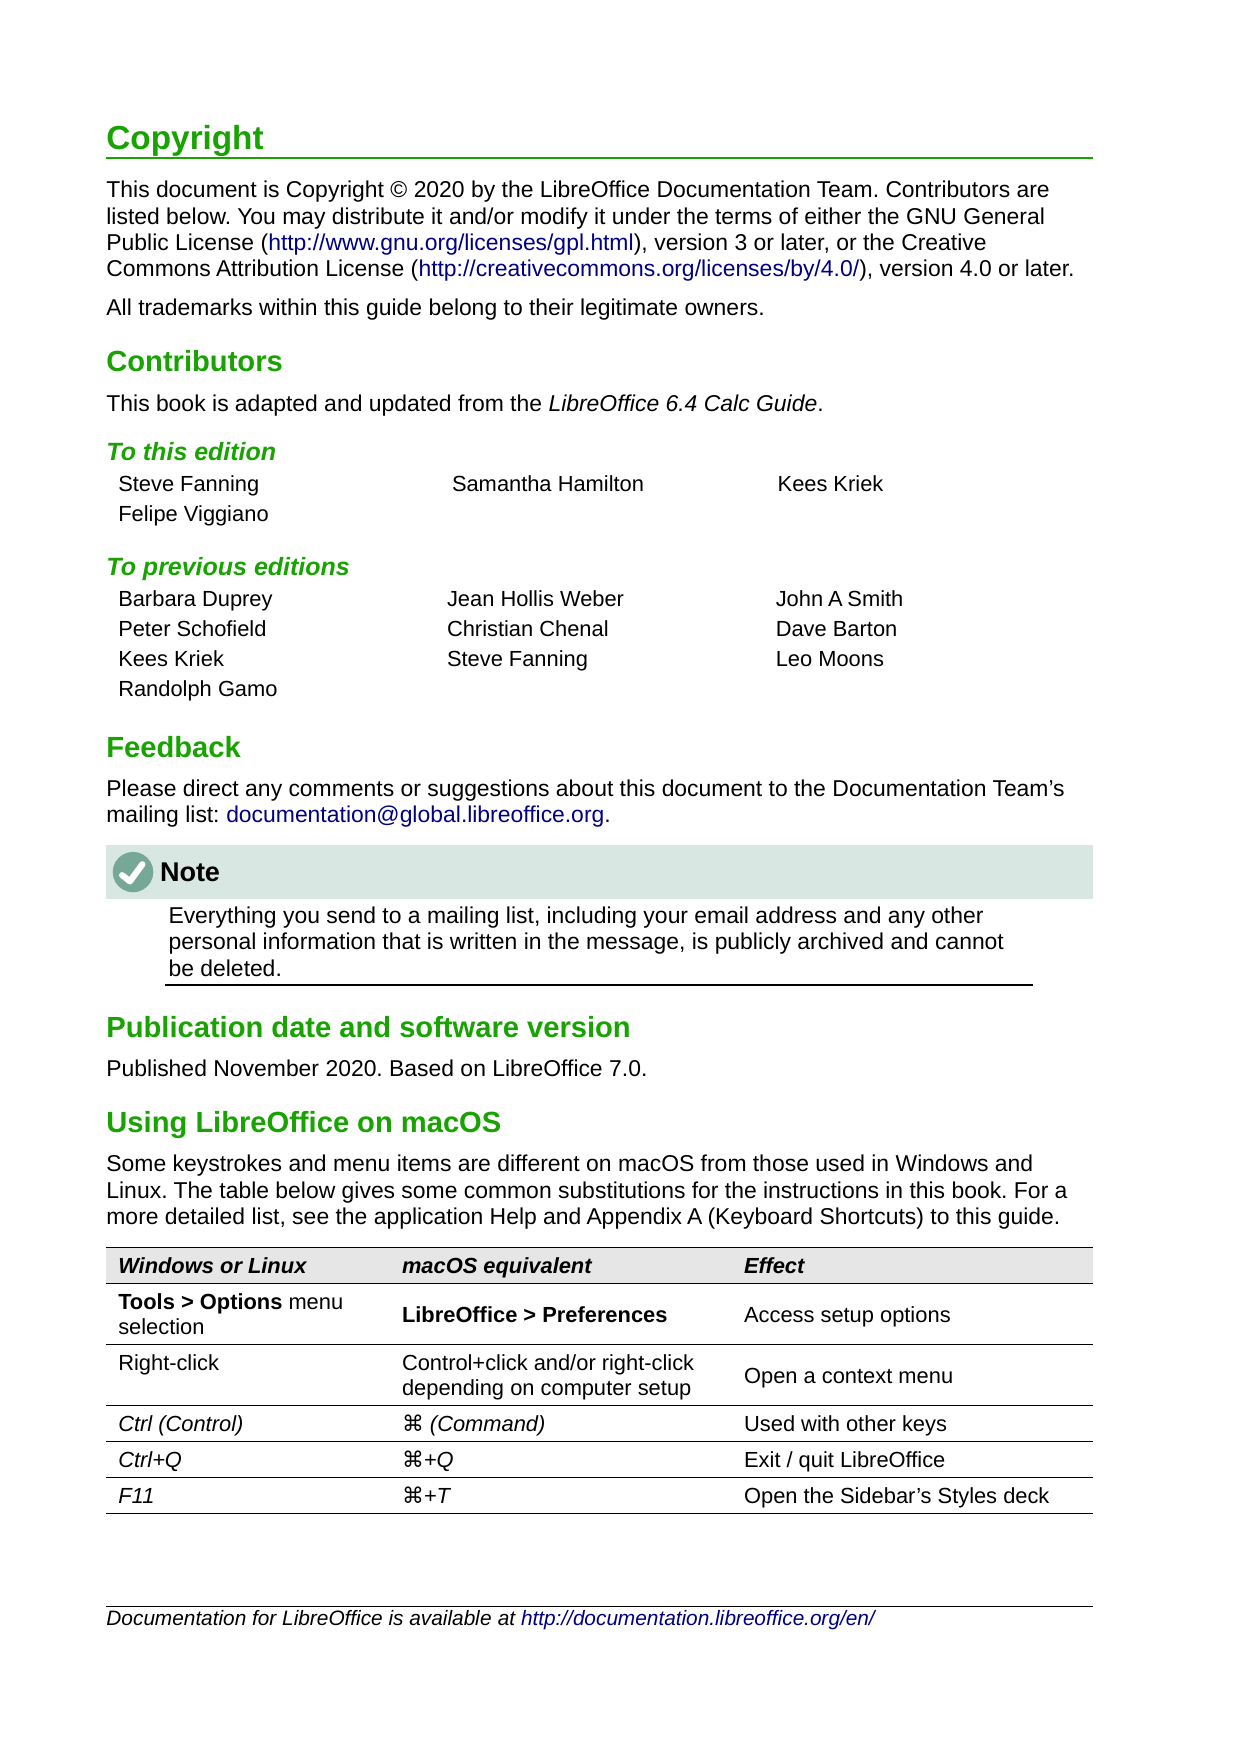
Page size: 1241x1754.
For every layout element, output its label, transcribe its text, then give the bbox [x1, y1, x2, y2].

table_cell Randolph Gamo [106, 676, 435, 706]
table_cell ⌘+Q [390, 1442, 732, 1477]
table_cell Access setup options [732, 1284, 1093, 1344]
table_header Windows or Linux [106, 1248, 390, 1283]
text Some keystrokes and menu items are different on macOS from those used in Windows and Linux. The table below gives some common substitutions for the instructions in this book. For a more detailed list, see the application Help and Appendix A (Keyboard Shortcuts) to this guide. [106, 1150, 1093, 1229]
table_cell Dave Barton [764, 616, 1093, 646]
subtitle Note [106, 845, 1093, 899]
table_cell Christian Chenal [435, 616, 764, 646]
table_cell LibreOffice > Preferences [390, 1284, 732, 1344]
table_cell [764, 676, 1093, 706]
table_header Steve Fanning [106, 471, 440, 501]
table_header Barbara Duprey [106, 586, 435, 616]
table_cell Felipe Viggiano [106, 501, 440, 531]
table_cell Leo Moons [764, 646, 1093, 676]
text This book is adapted and updated from the LibreOffice 6.4 Calc Guide. [106, 389, 1093, 416]
table_cell Ctrl (Control) [106, 1406, 390, 1441]
subtitle Contributors [106, 344, 1093, 378]
table_cell Tools > Options menu selection [106, 1284, 390, 1344]
subtitle Feedback [106, 729, 1093, 763]
table_cell Exit / quit LibreOffice [732, 1442, 1093, 1477]
subtitle Copyright [106, 118, 1093, 157]
table_cell Ctrl+Q [106, 1442, 390, 1477]
table_cell Peter Schofield [106, 616, 435, 646]
subtitle Using LibreOffice on macOS [106, 1105, 1093, 1138]
table_cell Control+click and/or right-click depending on computer setup [390, 1345, 732, 1405]
table_cell Kees Kriek [106, 646, 435, 676]
text All trademarks within this guide belong to their legitimate owners. [106, 294, 1093, 321]
table_header Kees Kriek [766, 471, 1093, 501]
text This document is Copyright © 2020 by the LibreOffice Documentation Team. Contributors are listed below. You may distribute it and/or modify it under the terms of either the GNU General Public License (http://www.gnu.org/licenses/gpl.html), version 3 or later, or the Creative Commons Attribution License (http://creativecommons.org/licenses/by/4.0/), version 4.0 or later. [106, 176, 1093, 282]
table_header Samantha Hamilton [440, 471, 766, 501]
table_cell [435, 676, 764, 706]
table_cell Open the Sidebar’s Styles deck [732, 1478, 1093, 1513]
text Please direct any comments or suggestions about this document to the Documentation Team’s mailing list: documentation@global.libreoffice.org. [106, 775, 1093, 828]
text Everything you send to a mailing list, including your email address and any other personal information that is written in the message, is publicly archived and cannot be deleted. [165, 899, 1033, 984]
table_header macOS equivalent [390, 1248, 732, 1283]
table_cell F11 [106, 1478, 390, 1513]
table_cell Steve Fanning [435, 646, 764, 676]
table_cell Used with other keys [732, 1406, 1093, 1441]
subtitle To previous editions [106, 552, 1093, 580]
table_cell [440, 501, 766, 531]
table_header Effect [732, 1248, 1093, 1283]
table_cell Right-click [106, 1345, 390, 1405]
text Published November 2020. Based on LibreOffice 7.0. [106, 1055, 1093, 1081]
table_cell [766, 501, 1093, 531]
table_cell Open a context menu [732, 1345, 1093, 1405]
subtitle Publication date and software version [106, 1009, 1093, 1043]
subtitle To this edition [106, 437, 1093, 465]
table_cell ⌘+T [390, 1478, 732, 1513]
table_header John A Smith [764, 586, 1093, 616]
table_cell ⌘ (Command) [390, 1406, 732, 1441]
table_header Jean Hollis Weber [435, 586, 764, 616]
